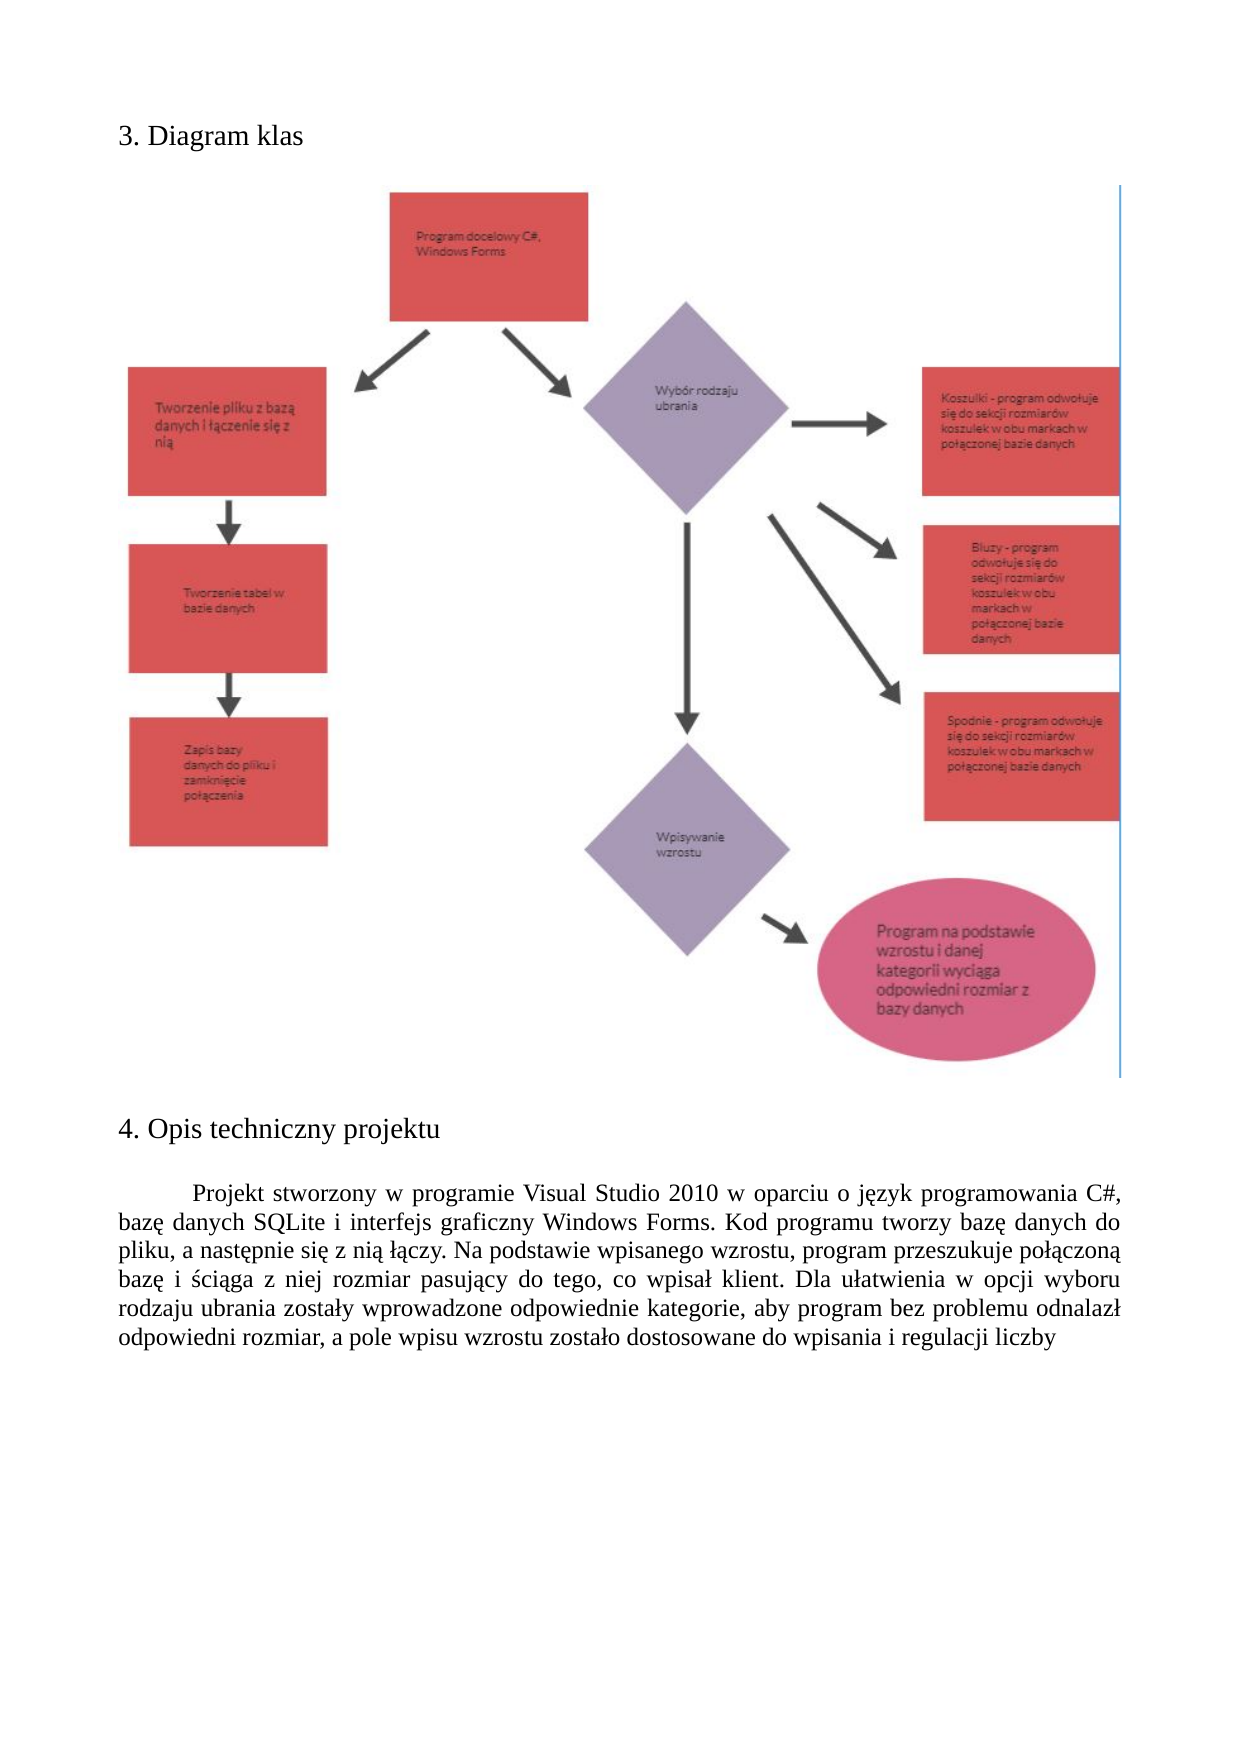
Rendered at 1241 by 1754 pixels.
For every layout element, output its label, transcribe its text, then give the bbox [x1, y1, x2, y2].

text 4. Opis techniczny projektu [118, 1111, 1122, 1144]
text Projekt stworzony w programie Visual Studio 2010 w oparciu o język programowania C#, bazę danych SQLite i interfejs graficzny Windows Forms. Kod programu tworzy bazę danych do pliku, a następnie się z nią łączy. Na podstawie wpisanego wzrostu, program przeszukuje połączoną bazę i ściąga z niej rozmiar pasujący do tego, co wpisał klient. Dla ułatwienia w opcji wyboru rodzaju ubrania zostały wprowadzone odpowiednie kategorie, aby program bez problemu odnalazł odpowiedni rozmiar, a pole wpisu wzrostu zostało dostosowane do wpisania i regulacji liczby [118, 1178, 1122, 1351]
text 3. Diagram klas [118, 118, 1122, 152]
